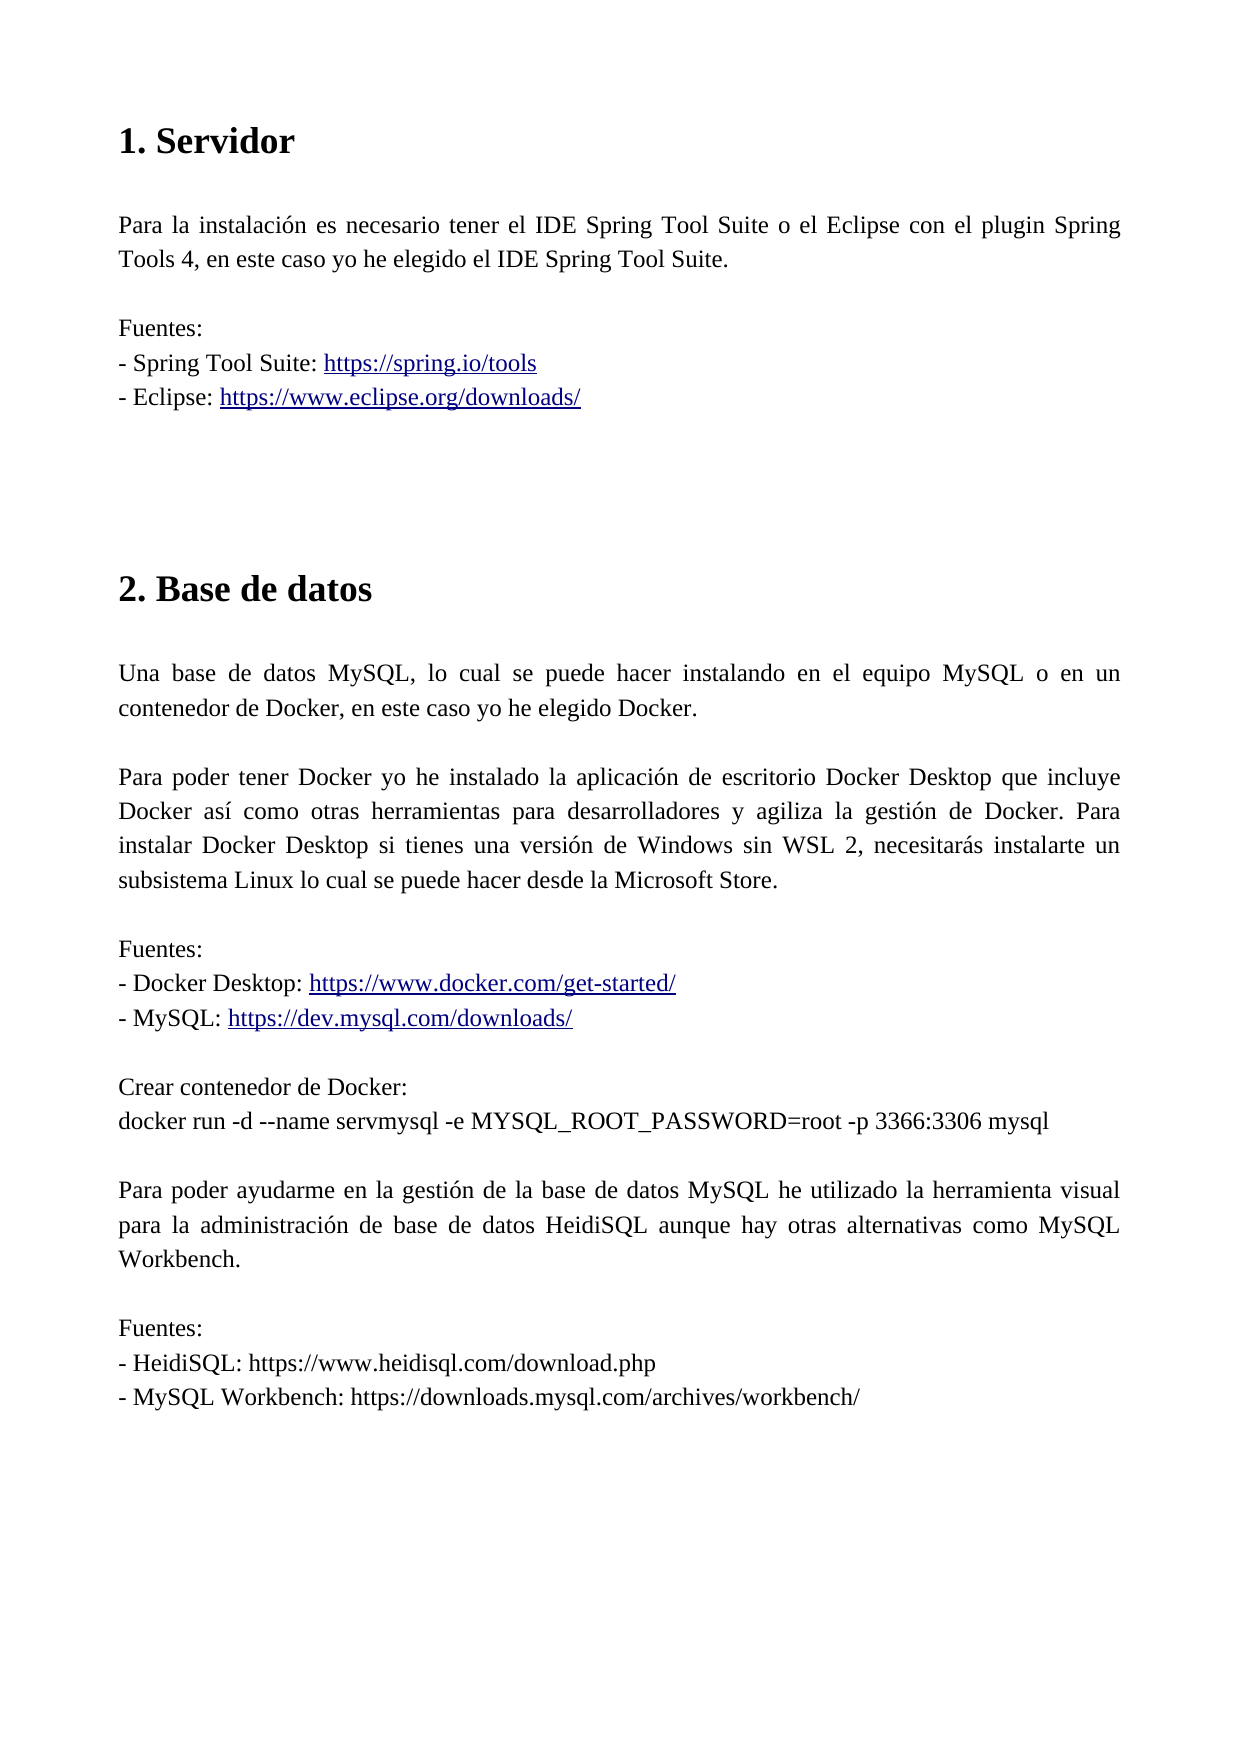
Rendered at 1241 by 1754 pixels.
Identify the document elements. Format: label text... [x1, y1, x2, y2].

text Para la instalación es necesario tener el IDE Spring Tool Suite o el Eclipse con el plugin Spring Tools 4, en este caso yo he elegido el IDE Spring Tool Suite. [118, 210, 1122, 273]
text - MySQL Workbench: https://downloads.mysql.com/archives/workbench/ [118, 1382, 1122, 1411]
text - Docker Desktop: https://www.docker.com/get-started/ [118, 968, 1122, 997]
text Una base de datos MySQL, lo cual se puede hacer instalando en el equipo MySQL o en un contenedor de Docker, en este caso yo he elegido Docker. [118, 658, 1122, 721]
text Fuentes: [118, 934, 1122, 963]
text Crear contenedor de Docker: [118, 1072, 1122, 1101]
text docker run -d --name servmysql -e MYSQL_ROOT_PASSWORD=root -p 3366:3306 mysql [118, 1106, 1122, 1135]
text Fuentes: [118, 313, 1122, 342]
text - Eclipse: https://www.eclipse.org/downloads/ [118, 382, 1122, 411]
text - HeidiSQL: https://www.heidisql.com/download.php [118, 1348, 1122, 1376]
text Fuentes: [118, 1313, 1122, 1342]
text Para poder ayudarme en la gestión de la base de datos MySQL he utilizado la herramienta visual para la administración de base de datos HeidiSQL aunque hay otras alternativas como MySQL Workbench. [118, 1175, 1122, 1273]
text - Spring Tool Suite: https://spring.io/tools [118, 348, 1122, 377]
text 1. Servidor [118, 118, 1122, 161]
text 2. Base de datos [118, 566, 1122, 609]
text Para poder tener Docker yo he instalado la aplicación de escritorio Docker Desktop que incluye Docker así como otras herramientas para desarrolladores y agiliza la gestión de Docker. Para instalar Docker Desktop si tienes una versión de Windows sin WSL 2, necesitarás instalarte un subsistema Linux lo cual se puede hacer desde la Microsoft Store. [118, 762, 1122, 894]
text - MySQL: https://dev.mysql.com/downloads/ [118, 1003, 1122, 1032]
